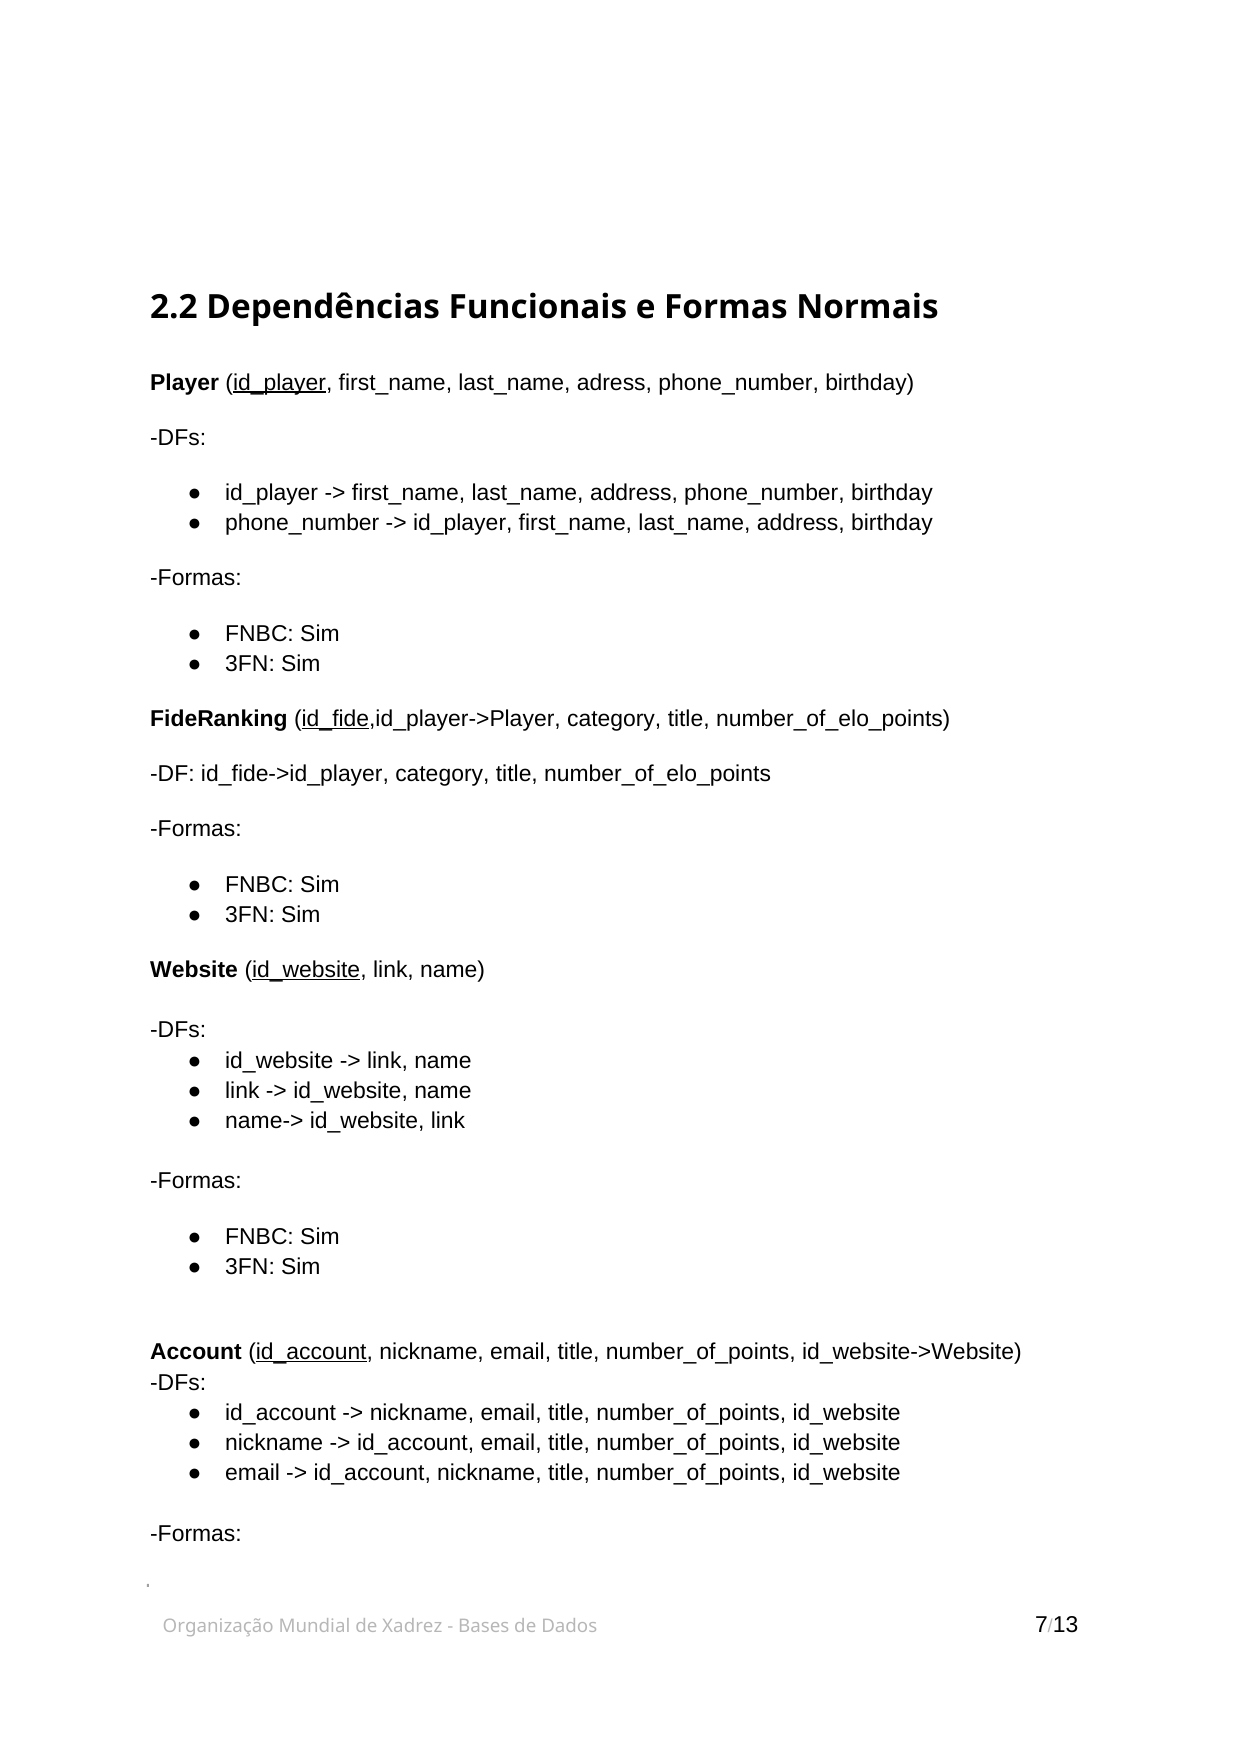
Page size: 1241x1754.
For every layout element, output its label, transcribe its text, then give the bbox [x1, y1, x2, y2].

list nickname -> id_account, email, title, number_of_points, id_website [187, 1429, 1090, 1455]
text Website (id_website, link, name) [150, 956, 1090, 982]
text Account (id_account, nickname, email, title, number_of_points, id_website->Website) [150, 1338, 1090, 1364]
list id_website -> link, name [187, 1047, 1090, 1073]
text -DFs: [150, 1368, 1090, 1395]
list 3FN: Sim [187, 901, 1090, 927]
text -Formas: [150, 1519, 1090, 1546]
text -Formas: [150, 815, 1090, 842]
list 3FN: Sim [187, 1253, 1090, 1279]
list FNBC: Sim [187, 871, 1090, 897]
text -DFs: [150, 424, 1090, 450]
list phone_number -> id_player, first_name, last_name, address, birthday [187, 509, 1090, 535]
list FNBC: Sim [187, 1223, 1090, 1249]
list id_account -> nickname, email, title, number_of_points, id_website [187, 1399, 1090, 1425]
text -DFs: [150, 1016, 1090, 1043]
subtitle 2.2 Dependências Funcionais e Formas Normais [150, 282, 1090, 328]
text Player (id_player, first_name, last_name, adress, phone_number, birthday) [150, 368, 1090, 395]
list FNBC: Sim [187, 619, 1090, 646]
list link -> id_website, name [187, 1077, 1090, 1103]
list name-> id_website, link [187, 1107, 1090, 1133]
text -Formas: [150, 564, 1090, 591]
list email -> id_account, nickname, title, number_of_points, id_website [187, 1459, 1090, 1485]
text -DF: id_fide->id_player, category, title, number_of_elo_points [150, 760, 1090, 786]
text -Formas: [150, 1167, 1090, 1194]
list id_player -> first_name, last_name, address, phone_number, birthday [187, 479, 1090, 505]
text FideRanking (id_fide,id_player->Player, category, title, number_of_elo_points) [150, 705, 1090, 731]
list 3FN: Sim [187, 650, 1090, 676]
